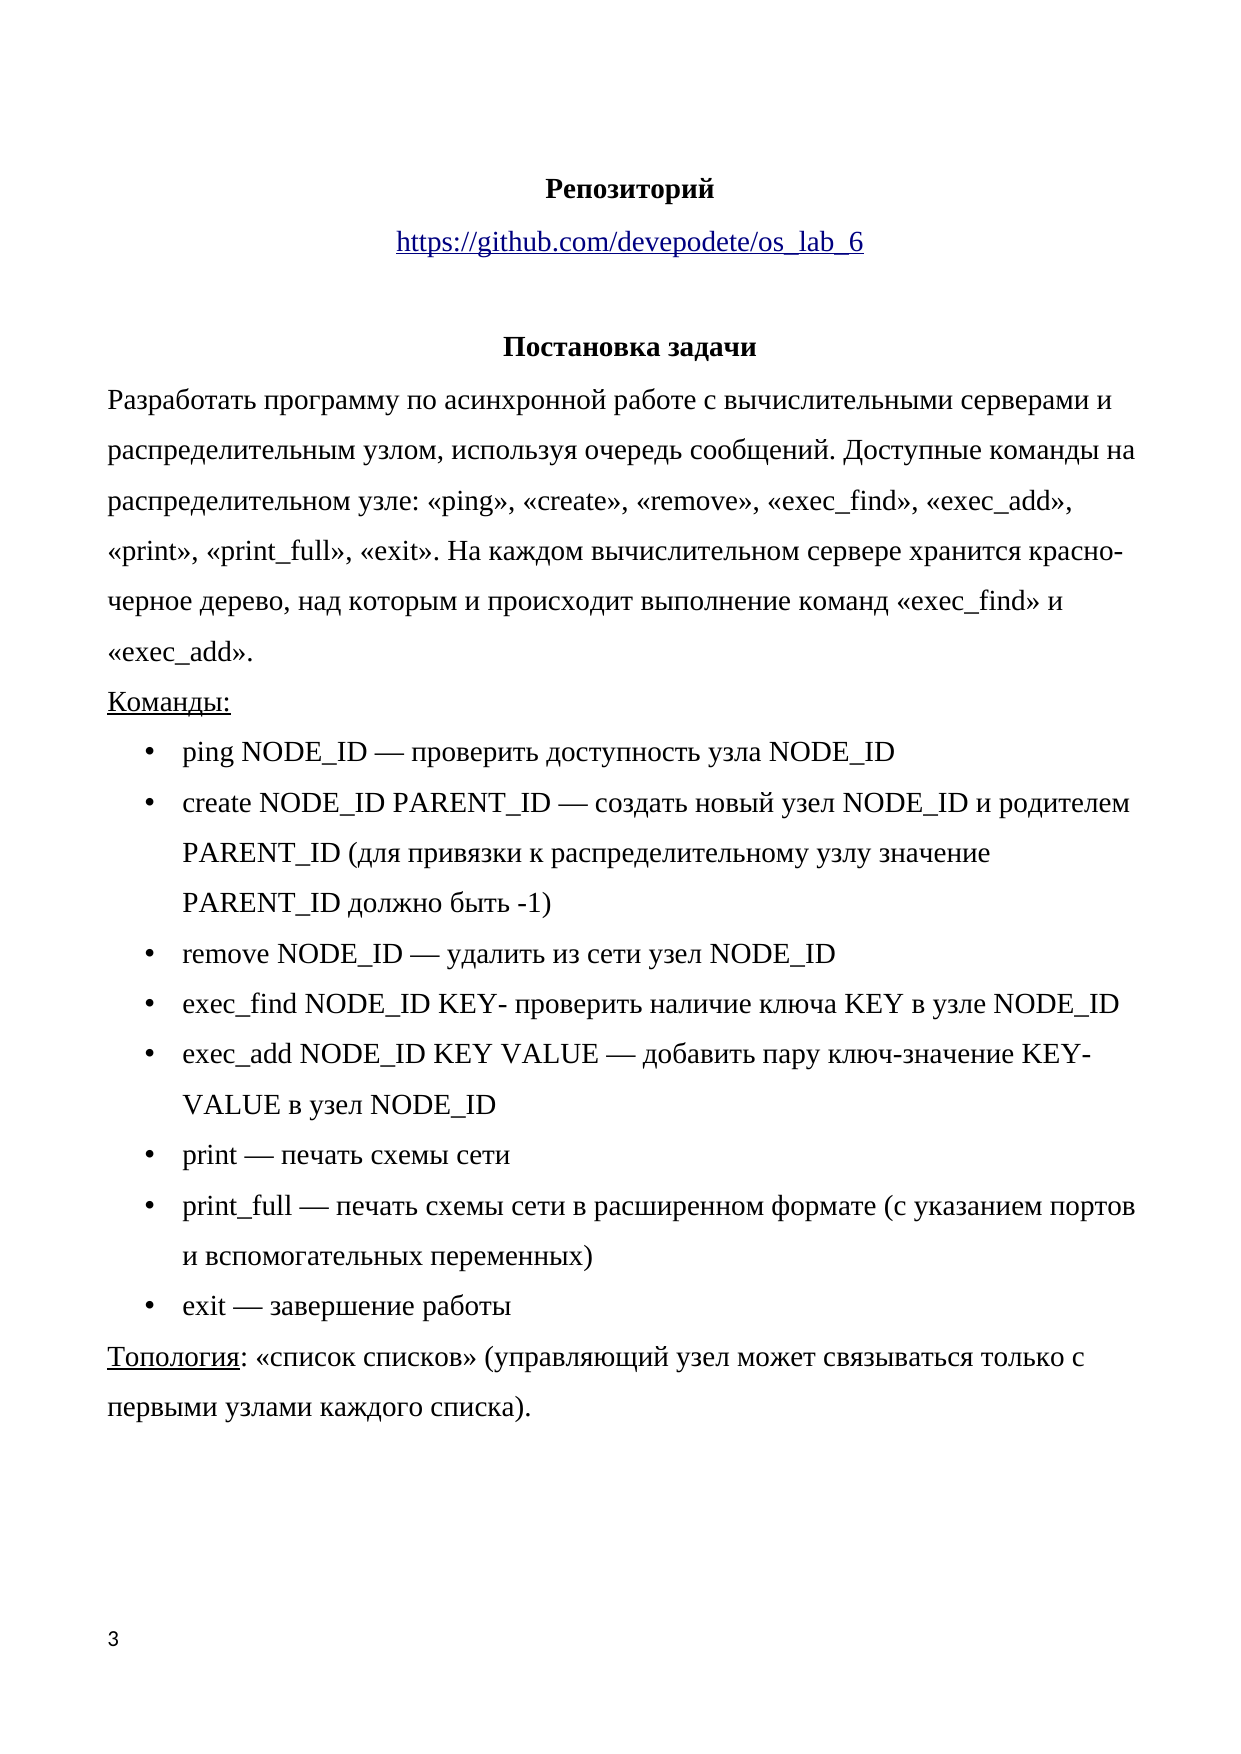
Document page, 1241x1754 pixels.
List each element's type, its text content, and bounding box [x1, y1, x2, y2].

text Репозиторий [107, 171, 1153, 204]
list create NODE_ID PARENT_ID — создать новый узел NODE_ID и родителем PARENT_ID (для привязки к распределительному узлу значение PARENT_ID должно быть -1) [144, 785, 1153, 919]
list ping NODE_ID — проверить доступность узла NODE_ID [144, 734, 1153, 768]
text Команды: [107, 684, 1153, 718]
text Разработать программу по асинхронной работе с вычислительными серверами и распределительным узлом, используя очередь сообщений. Доступные команды на распределительном узле: «ping», «create», «remove», «exec_find», «exec_add», «print», «print_full», «exit». На каждом вычислительном сервере хранится красно-черное дерево, над которым и происходит выполнение команд «exec_find» и «exec_add». [107, 382, 1153, 667]
list exec_find NODE_ID KEY- проверить наличие ключа KEY в узле NODE_ID [144, 986, 1153, 1020]
text Постановка задачи [107, 329, 1153, 363]
list exit — завершение работы [144, 1288, 1153, 1322]
text https://github.com/devepodete/os_lab_6 [107, 224, 1153, 257]
list print_full — печать схемы сети в расширенном формате (с указанием портов и вспомогательных переменных) [144, 1188, 1153, 1272]
list remove NODE_ID — удалить из сети узел NODE_ID [144, 936, 1153, 969]
list exec_add NODE_ID KEY VALUE — добавить пару ключ-значение KEY-VALUE в узел NODE_ID [144, 1037, 1153, 1121]
text Топология: «список списков» (управляющий узел может связываться только с первыми узлами каждого списка). [107, 1339, 1153, 1423]
list print — печать схемы сети [144, 1137, 1153, 1171]
